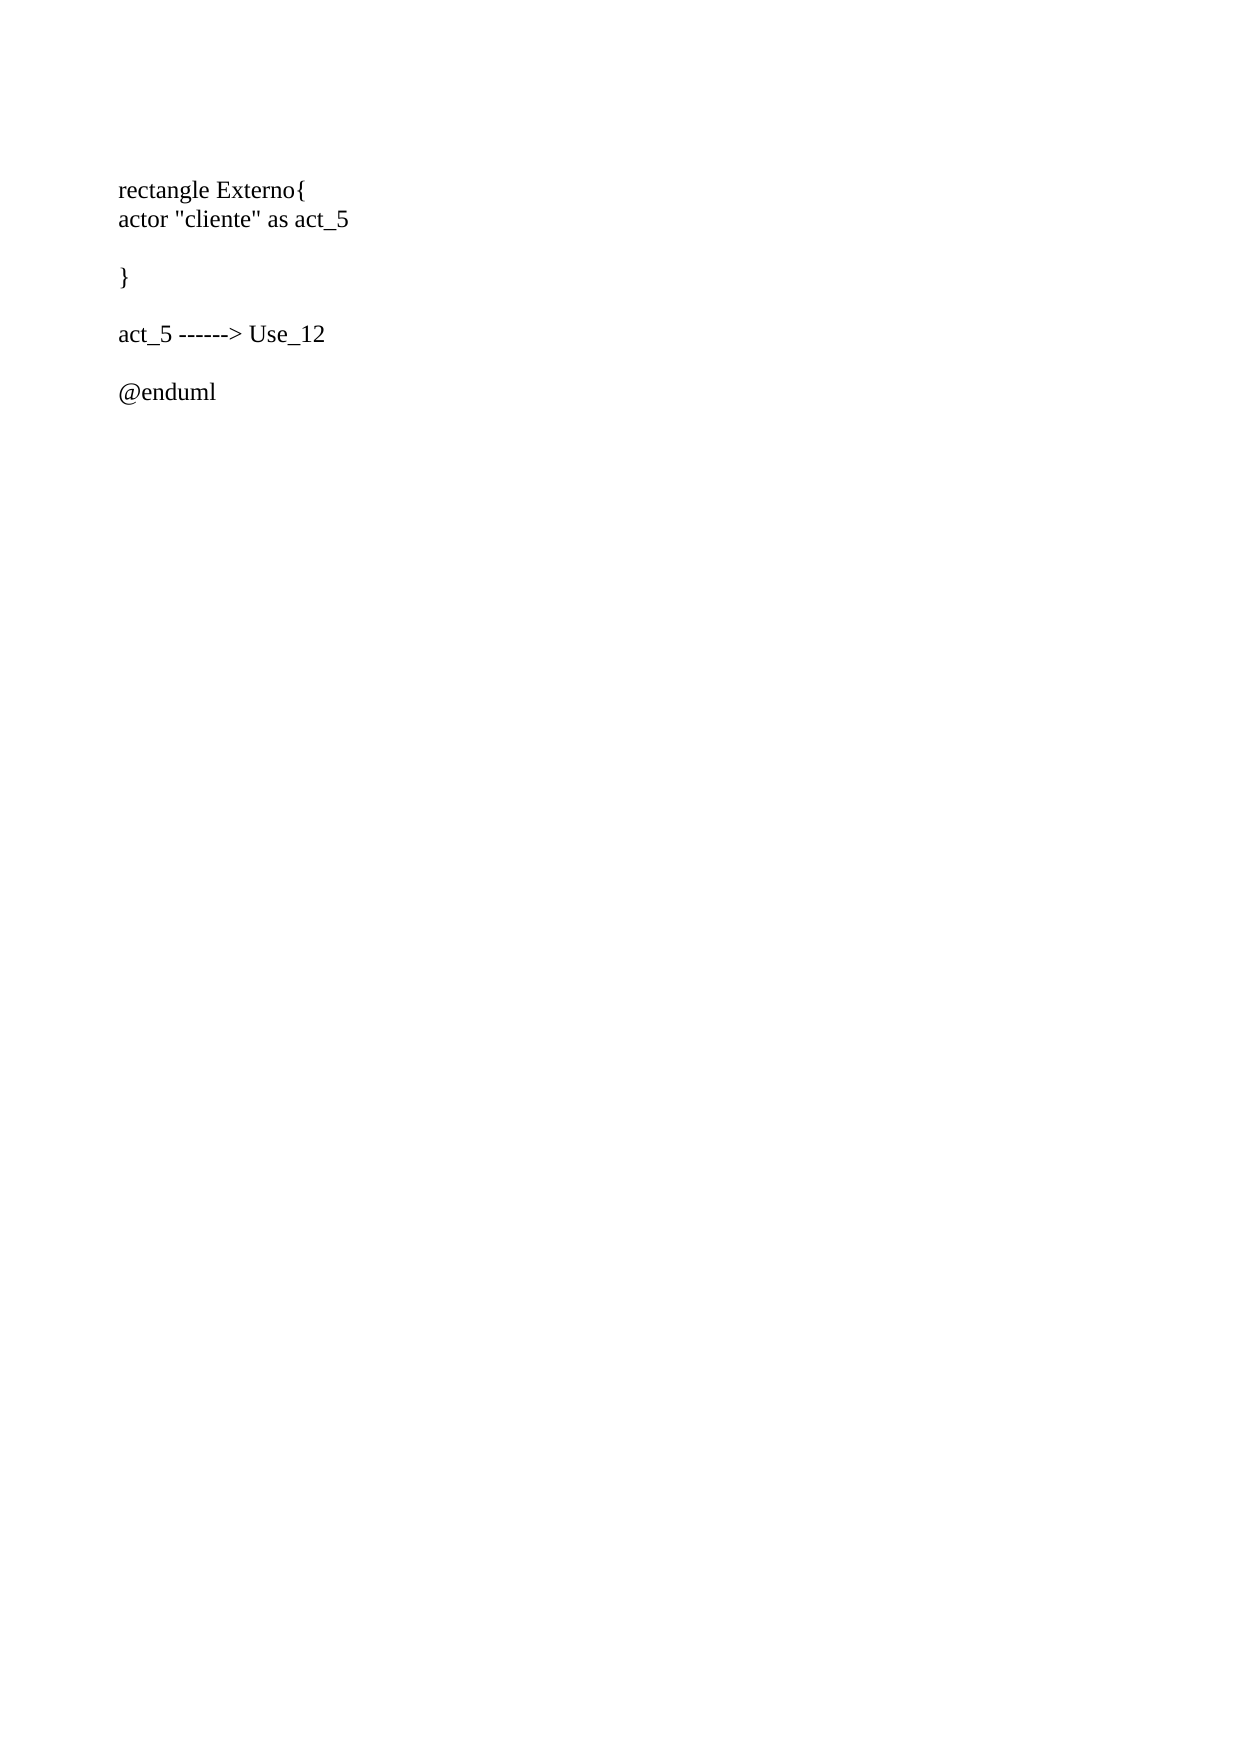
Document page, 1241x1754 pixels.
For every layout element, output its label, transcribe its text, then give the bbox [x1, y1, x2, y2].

text actor "cliente" as act_5 [118, 204, 1122, 233]
text @enduml [118, 377, 1122, 406]
text act_5 ------> Use_12 [118, 319, 1122, 348]
text rectangle Externo{ [118, 176, 1122, 204]
text } [118, 262, 1122, 291]
